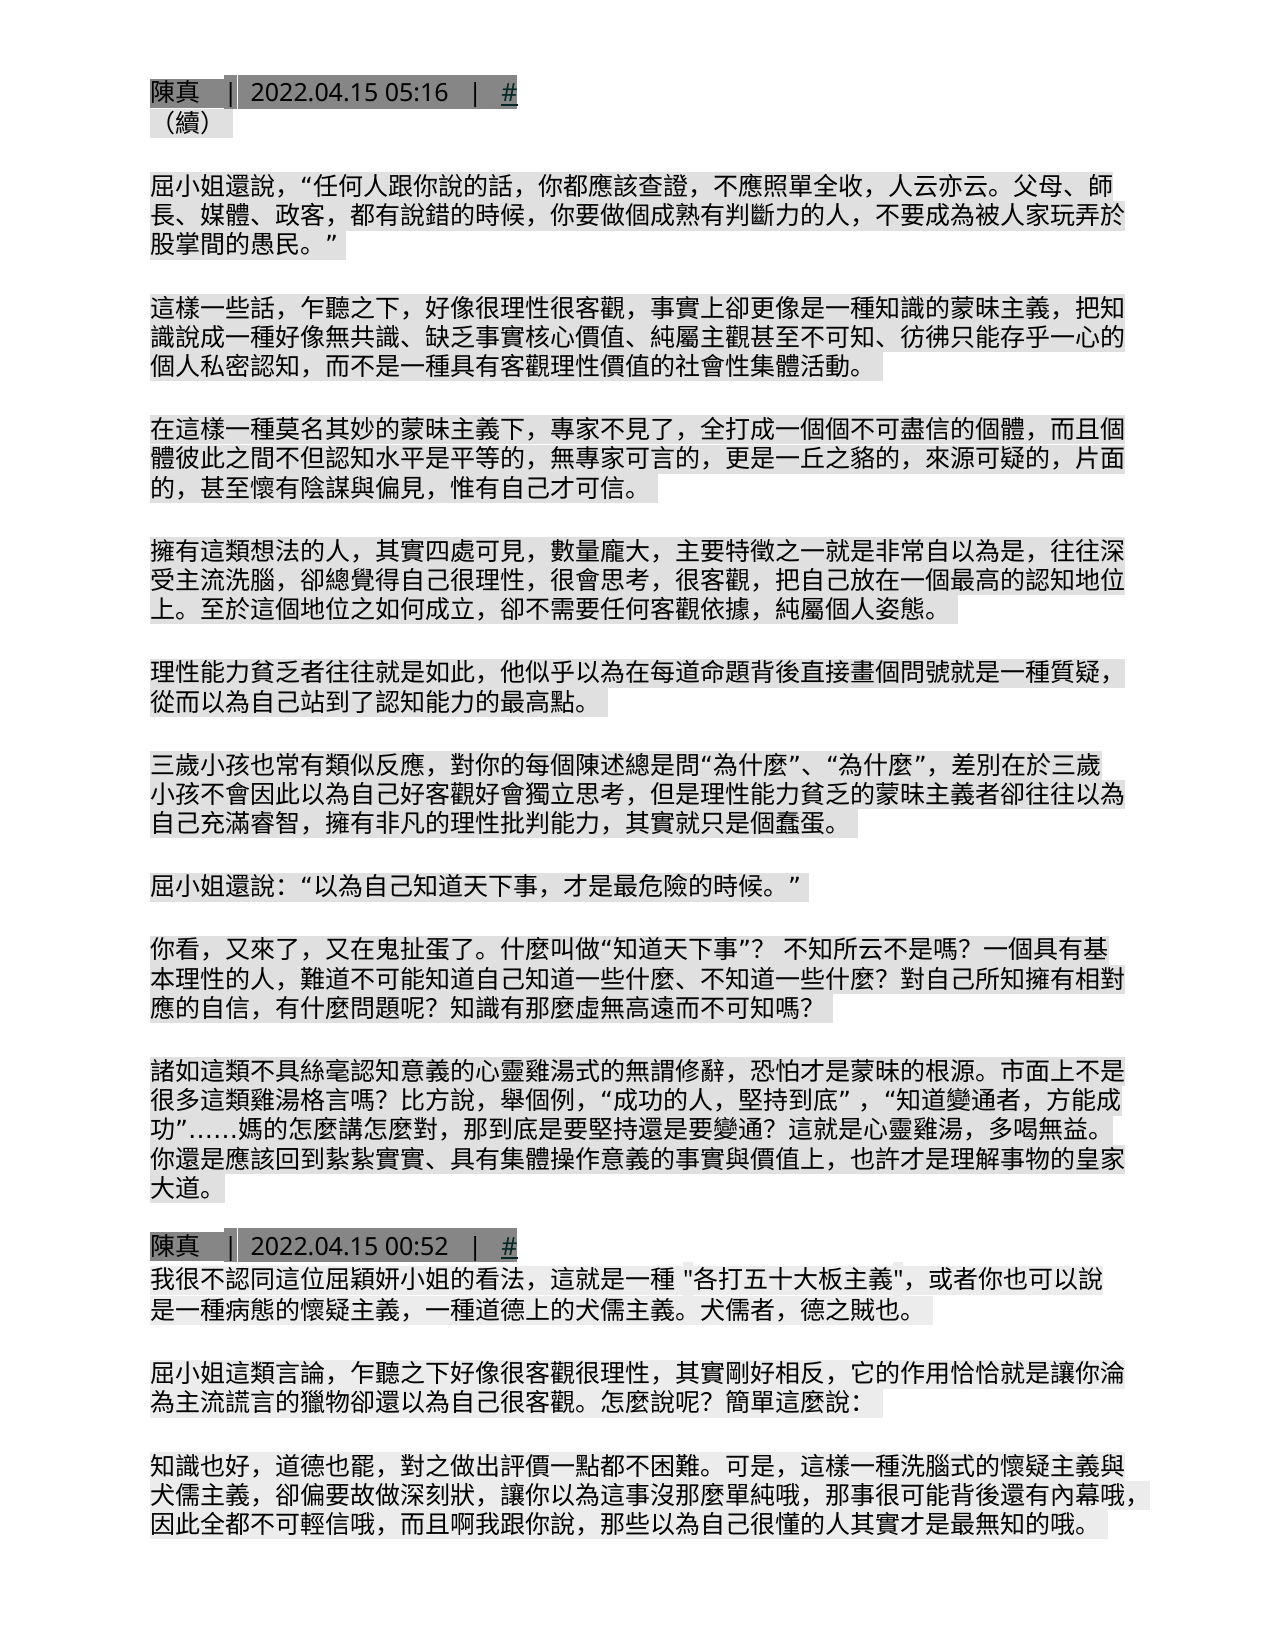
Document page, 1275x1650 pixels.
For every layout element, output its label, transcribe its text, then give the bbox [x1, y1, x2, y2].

text （續） 屈小姐還說，“任何人跟你說的話，你都應該查證，不應照單全收，人云亦云。父母、師長、媒體、政客，都有說錯的時候，你要做個成熟有判斷力的人，不要成為被人家玩弄於股掌間的愚民。” 這樣一些話，乍聽之下，好像很理性很客觀，事實上卻更像是一種知識的蒙昧主義，把知識說成一種好像無共識、缺乏事實核心價值、純屬主觀甚至不可知、彷彿只能存乎一心的個人私密認知，而不是一種具有客觀理性價值的社會性集體活動。 在這樣一種莫名其妙的蒙昧主義下，專家不見了，全打成一個個不可盡信的個體，而且個體彼此之間不但認知水平是平等的，無專家可言的，更是一丘之貉的，來源可疑的，片面的，甚至懷有陰謀與偏見，惟有自己才可信。 擁有這類想法的人，其實四處可見，數量龐大，主要特徵之一就是非常自以為是，往往深受主流洗腦，卻總覺得自己很理性，很會思考，很客觀，把自己放在一個最高的認知地位上。至於這個地位之如何成立，卻不需要任何客觀依據，純屬個人姿態。 理性能力貧乏者往往就是如此，他似乎以為在每道命題背後直接畫個問號就是一種質疑，從而以為自己站到了認知能力的最高點。 三歲小孩也常有類似反應，對你的每個陳述總是問“為什麼”、“為什麼”，差別在於三歲小孩不會因此以為自己好客觀好會獨立思考，但是理性能力貧乏的蒙昧主義者卻往往以為自己充滿睿智，擁有非凡的理性批判能力，其實就只是個蠢蛋。 屈小姐還說：“以為自己知道天下事，才是最危險的時候。” 你看，又來了，又在鬼扯蛋了。什麼叫做“知道天下事”？ 不知所云不是嗎？一個具有基本理性的人，難道不可能知道自己知道一些什麼、不知道一些什麼？對自己所知擁有相對應的自信，有什麼問題呢？知識有那麼虛無高遠而不可知嗎？ 諸如這類不具絲毫認知意義的心靈雞湯式的無謂修辭，恐怕才是蒙昧的根源。市面上不是很多這類雞湯格言嗎？比方說，舉個例，“成功的人，堅持到底” ，“知道變通者，方能成功”……媽的怎麼講怎麼對，那到底是要堅持還是要變通？這就是心靈雞湯，多喝無益。你還是應該回到紥紥實實、具有集體操作意義的事實與價值上，也許才是理解事物的皇家大道。 [150, 109, 1125, 1203]
text 陳真 | 2022.04.15 00:52 | # [150, 1228, 1125, 1262]
text 陳真 | 2022.04.15 05:16 | # [150, 75, 1125, 109]
text 我很不認同這位屈穎妍小姐的看法，這就是一種 "各打五十大板主義"，或者你也可以說是一種病態的懷疑主義，一種道德上的犬儒主義。犬儒者，德之賊也。 屈小姐這類言論，乍聽之下好像很客觀很理性，其實剛好相反，它的作用恰恰就是讓你淪為主流謊言的獵物卻還以為自己很客觀。怎麼說呢？簡單這麼說： 知識也好，道德也罷，對之做出評價一點都不困難。可是，這樣一種洗腦式的懷疑主義與犬儒主義，卻偏要故做深刻狀，讓你以為這事沒那麼單純哦，那事很可能背後還有內幕哦，因此全都不可輕信哦，而且啊我跟你說，那些以為自己很懂的人其實才是最無知的哦。 看吧，藉由絕對主義做為一種藉口，讓你走向病態的相對主義，走向虛無，讓你什麼都不信 (但你若這麼蠢，你其實還是會相信鋪天蓋地的主流謊言)。 在這樣一種態度下，腦殘們就更腦殘得無可救藥了。為什麼呢？因為他把99.99999％的真實或真相，拿來和100％的謊言做同等比較，然後告訴自己說我好有理性哦，我好客觀，我兩邊都不可輕信，尤其是罕於聽聞的極少數一方，當然更不可以輕信。 請問這是一種合理的認知態度嗎？我們是這樣子在獲得知識與資訊來認識世界的嗎？我們是這樣子在評價是非善惡的嗎？我們是根據某種物理定理一般的絕對邏輯法則來判斷事物的嗎？ 這位屈小姐故做客觀深刻狀地說：“誰能擔保自己看到聽到的就是真相的全部？” 這麼一句鬼話，一下子就把所有的人全部打了五十大板。這很荒唐不是嗎？ 這就好像說哪個人敢說他打桌球從不失誤一顆球？ 然後呢？然後世界球王就因此和一個根本不會打球的人瞬間降到同一水平了嗎？就只因為球王也可能有失誤，所以他沒資格說自己很會打球？ 同理，我也常常搞錯一些細節，因此我就沒資格說我很懂得某些國際關係？我數學不是每次都考100分，所以我就該假裝自己的數學能力跟一個數學白癡的能力是一樣的？而且，因為我不是每件資訊100％永遠正確無誤，所以我也因此不應該對任何知識或任何事情有任何的確定性宣稱?我不應該宣稱美國是帝國主義，我不應該批評美帝的法西斯走狗們，因為我無法擔保自己知道 "所有的" 真相? 大家懂我的意思嗎？知道我在說什麼吧？ 許多時候，我常叫大家對我寫的東西看看便罷，希望大家用自己的腦子去得出自己觀看世界的方式，意思並不是說我對自己所言所思所想沒有充份把握，而是說，這畢竟是我的東西，我的研究所得，它們是千真萬確的，就像經典地位的教科書那樣，你應該直接就信了，連查證都可以免了，因為你很難比我對知識對真相的要求還更嚴苛。 簡單說，對於我寫的東西，你完全可以全盤皆收。問題是，你總不能當我的傳聲筒當我的影印機啊，你總得也該自己做點功課不是嗎？ 而且，面對同樣一個事情，每個人理當有各種屬於他自己應有的態度，你不可能跟我一模一樣啊，因為你不是我，你跟我有著完全不一樣的人生，完全不一樣的經驗與遭遇，你不曾經歷過我所經歷的，我也不曾跟你一樣的造化，因此，你不應該跟我有著一模一樣的姿態或情感。 當然，我們終究還是有可能殊途同歸，有著一樣的態度與情感，那很好。但是，總歸一句話就是一切都還是應該由你自己做為一個認知與道德態度的出發點，而不是直接橫向移植我的一切言語思想與態度。 我平常講的是這個意思，而不是說我蠢到連自己寫什麼信什麼都沒把握，因此叫大家看看便罷。事實上，我寫的一切，各位可以直接當成教科書，當成聖經那樣去採納都沒問題，我不會在這種基本事實的問題上假謙虛，假裝自己好像不懂。我沒有那個意思。你一輩子關注的事，以命相許的事，因此家破人亡事，你會毫無把握、道聽途說嗎？ 屈小姐舉的例子，理當只是得出一個結論就是腦殘們很容易被操弄，就跟茶壺一樣，插頭一插，你要他沸騰，他就沸騰給你看。你要他降溫，他就會降溫。但是，屈小姐卻反而做出很腦殘的結論，叫大家啥都別信，因為沒有人知道所有真相。 我們知道所有真相要幹嘛？我認識良哲，但我不知到道他的生日是哪一天，我也不知道他一生感冒了幾次，我甚至不知道他有幾根頭髮。既然我不知道所有真相，所以我不能宣稱我認識良哲並與之熟識？我只能故做客觀地說良哲是個陌生人？ 屈小姐的文字當然有其脈絡，也許她只是在勸一些腦殘別太相信媒體，但也不用勸成另一種極端。什麼都不信，那豈不是更腦殘？ [150, 1262, 1125, 1573]
